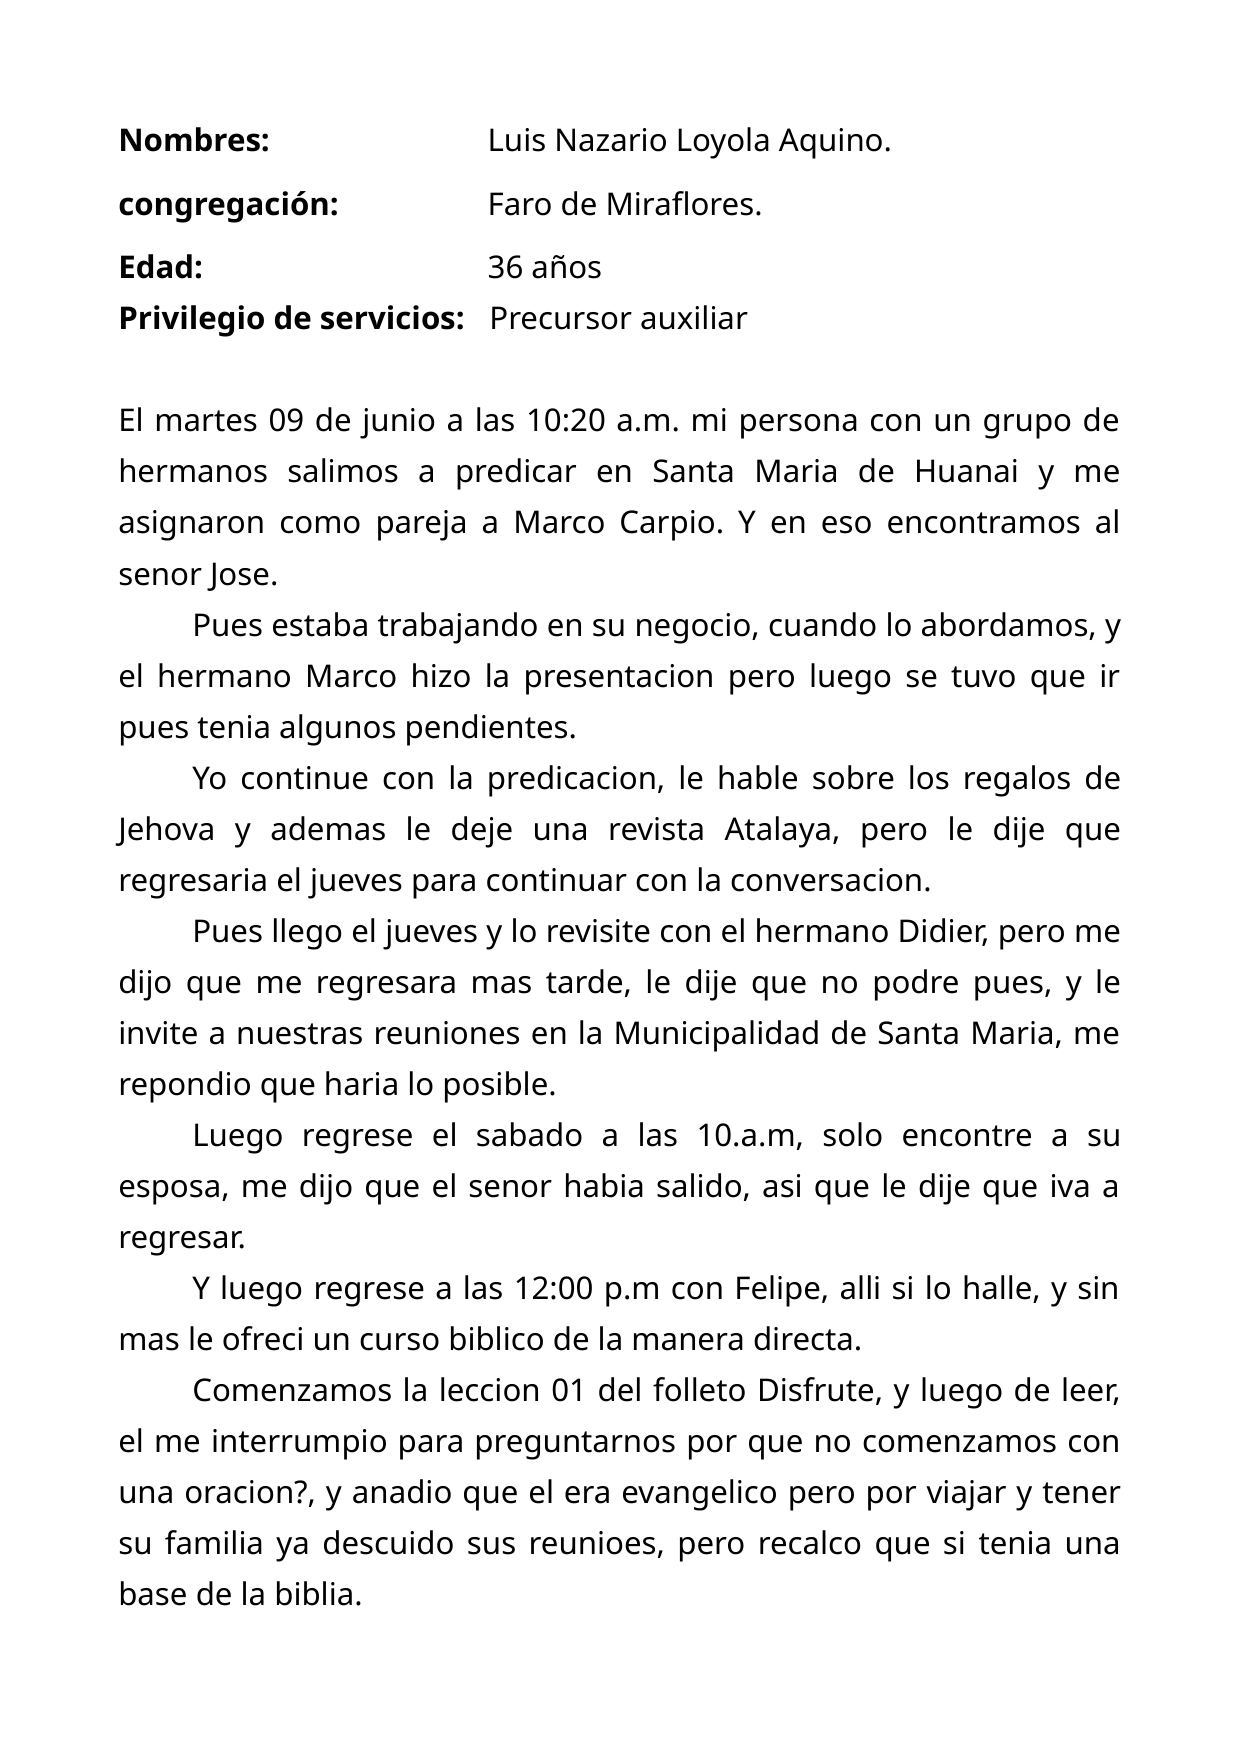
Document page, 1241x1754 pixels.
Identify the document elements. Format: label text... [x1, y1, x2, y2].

text Yo continue con la predicacion, le hable sobre los regalos de Jehova y ademas le deje una revista Atalaya, pero le dije que regresaria el jueves para continuar con la conversacion. [118, 756, 1122, 900]
text Comenzamos la leccion 01 del folleto Disfrute, y luego de leer, el me interrumpio para preguntarnos por que no comenzamos con una oracion?, y anadio que el era evangelico pero por viajar y tener su familia ya descuido sus reunioes, pero recalco que si tenia una base de la biblia. [118, 1368, 1122, 1615]
text Luego regrese el sabado a las 10.a.m, solo encontre a su esposa, me dijo que el senor habia salido, asi que le dije que iva a regresar. [118, 1113, 1122, 1258]
text Nombres: Luis Nazario Loyola Aquino. [118, 118, 1122, 161]
text Y luego regrese a las 12:00 p.m con Felipe, alli si lo halle, y sin mas le ofreci un curso biblico de la manera directa. [118, 1266, 1122, 1360]
text Pues llego el jueves y lo revisite con el hermano Didier, pero me dijo que me regresara mas tarde, le dije que no podre pues, y le invite a nuestras reuniones en la Municipalidad de Santa Maria, me repondio que haria lo posible. [118, 909, 1122, 1104]
text El martes 09 de junio a las 10:20 a.m. mi persona con un grupo de hermanos salimos a predicar en Santa Maria de Huanai y me asignaron como pareja a Marco Carpio. Y en eso encontramos al senor Jose. [118, 398, 1122, 594]
text Edad: 36 años [118, 245, 1122, 288]
text Privilegio de servicios: Precursor auxiliar [118, 296, 1122, 339]
text congregación: Faro de Miraflores. [118, 182, 1122, 224]
text Pues estaba trabajando en su negocio, cuando lo abordamos, y el hermano Marco hizo la presentacion pero luego se tuvo que ir pues tenia algunos pendientes. [118, 602, 1122, 747]
